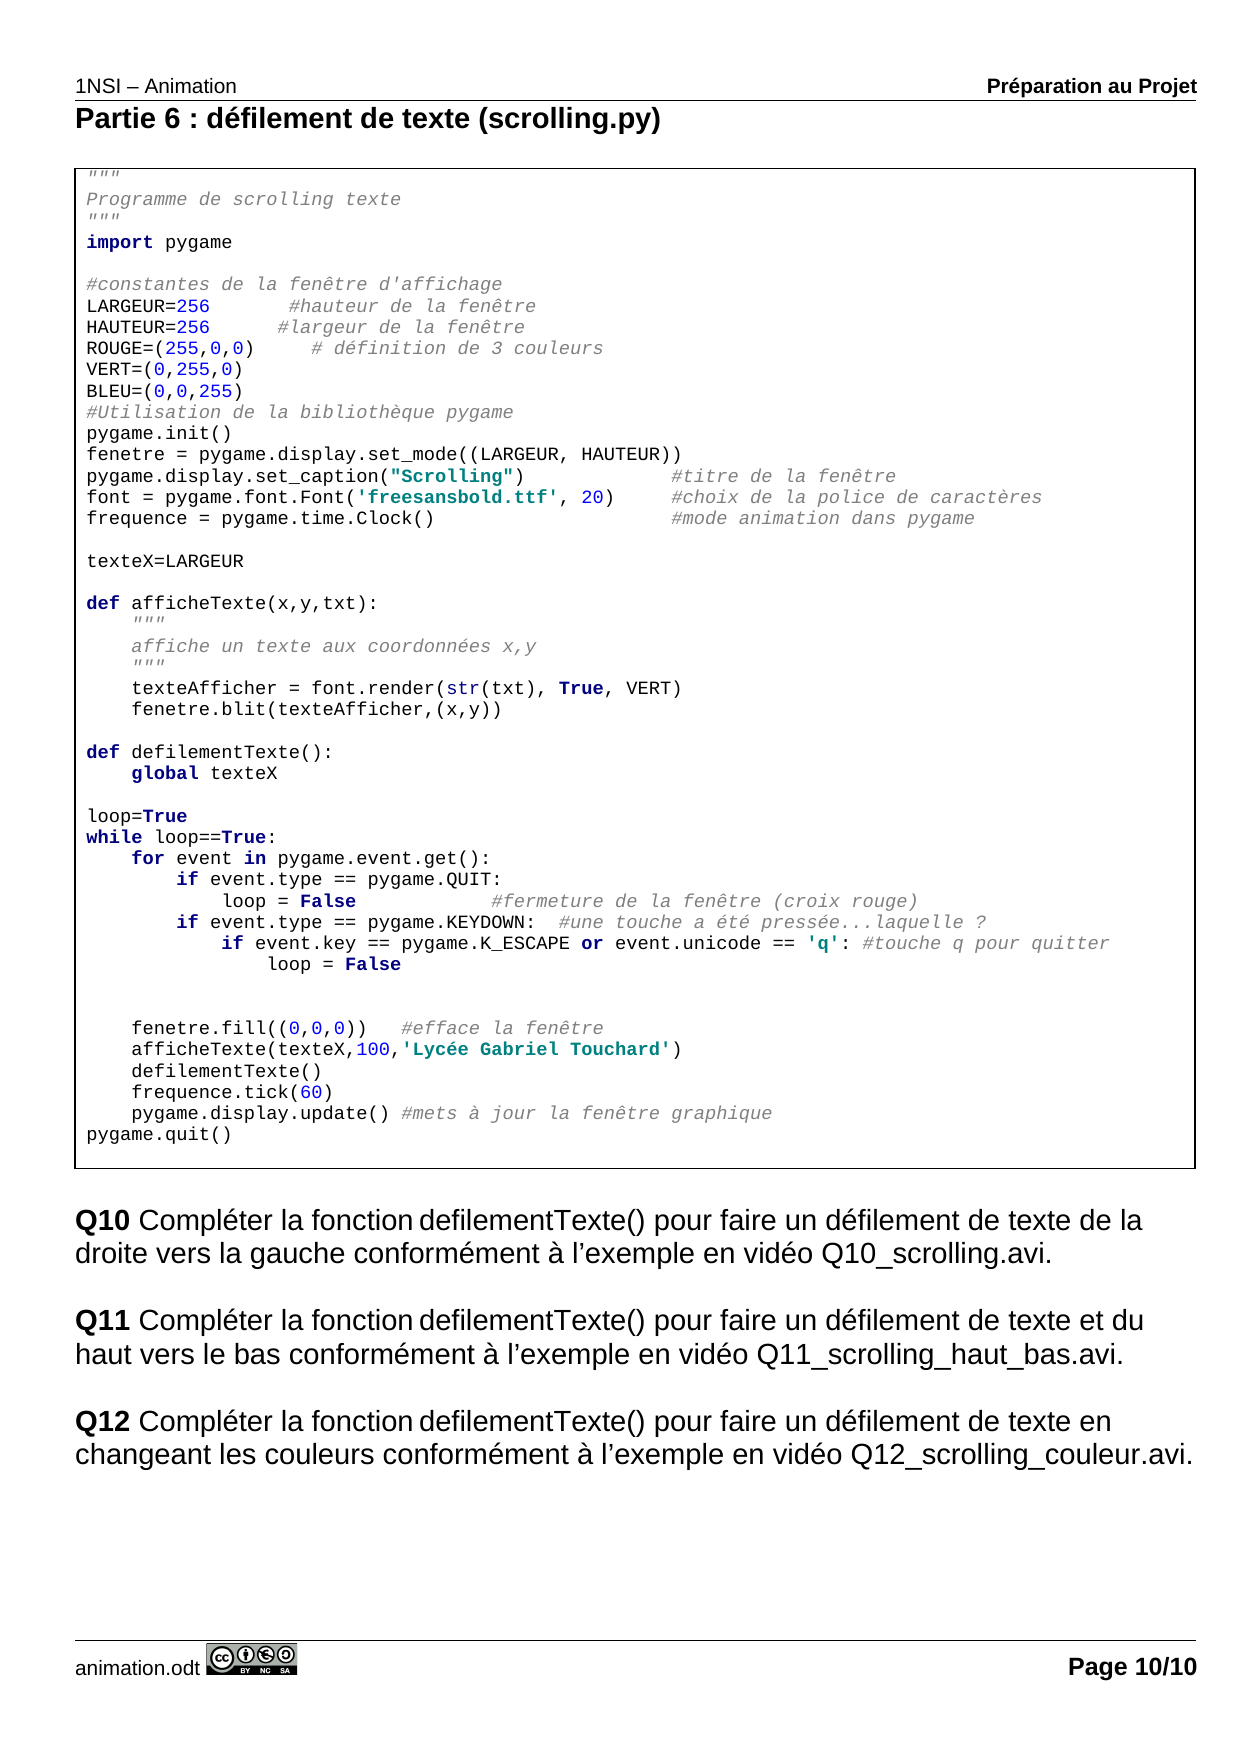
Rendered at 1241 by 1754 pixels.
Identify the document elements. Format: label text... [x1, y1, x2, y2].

table_header """ Programme de scrolling texte """ import pygame #constantes de la fenêtre d'affichage LARGEUR=256 #hauteur de la fenêtre HAUTEUR=256 #largeur de la fenêtre ROUGE=(255,0,0) # définition de 3 couleurs VERT=(0,255,0) BLEU=(0,0,255) #Utilisation de la bibliothèque pygame pygame.init() fenetre = pygame.display.set_mode((LARGEUR, HAUTEUR)) pygame.display.set_caption("Scrolling") #titre de la fenêtre font = pygame.font.Font('freesansbold.ttf', 20) #choix de la police de caractères frequence = pygame.time.Clock() #mode animation dans pygame texteX=LARGEUR def afficheTexte(x,y,txt): """ affiche un texte aux coordonnées x,y """ texteAfficher = font.render(str(txt), True, VERT) fenetre.blit(texteAfficher,(x,y)) def defilementTexte(): global texteX loop=True while loop==True: for event in pygame.event.get(): if event.type == pygame.QUIT: loop = False #fermeture de la fenêtre (croix rouge) if event.type == pygame.KEYDOWN: #une touche a été pressée...laquelle ? if event.key == pygame.K_ESCAPE or event.unicode == 'q': #touche q pour quitter loop = False fenetre.fill((0,0,0)) #efface la fenêtre afficheTexte(texteX,100,'Lycée Gabriel Touchard') defilementTexte() frequence.tick(60) pygame.display.update() #mets à jour la fenêtre graphique pygame.quit() [76, 169, 1194, 1168]
text Q11 Compléter la fonction defilementTexte() pour faire un défilement de texte et du haut vers le bas conformément à l’exemple en vidéo Q11_scrolling_haut_bas.avi. [75, 1303, 1196, 1370]
text Q10 Compléter la fonction defilementTexte() pour faire un défilement de texte de la droite vers la gauche conformément à l’exemple en vidéo Q10_scrolling.avi. [75, 1203, 1196, 1270]
text Partie 6 : défilement de texte (scrolling.py) [75, 101, 1196, 134]
text Q12 Compléter la fonction defilementTexte() pour faire un défilement de texte en changeant les couleurs conformément à l’exemple en vidéo Q12_scrolling_couleur.avi. [75, 1404, 1196, 1471]
picture [206, 1643, 298, 1675]
